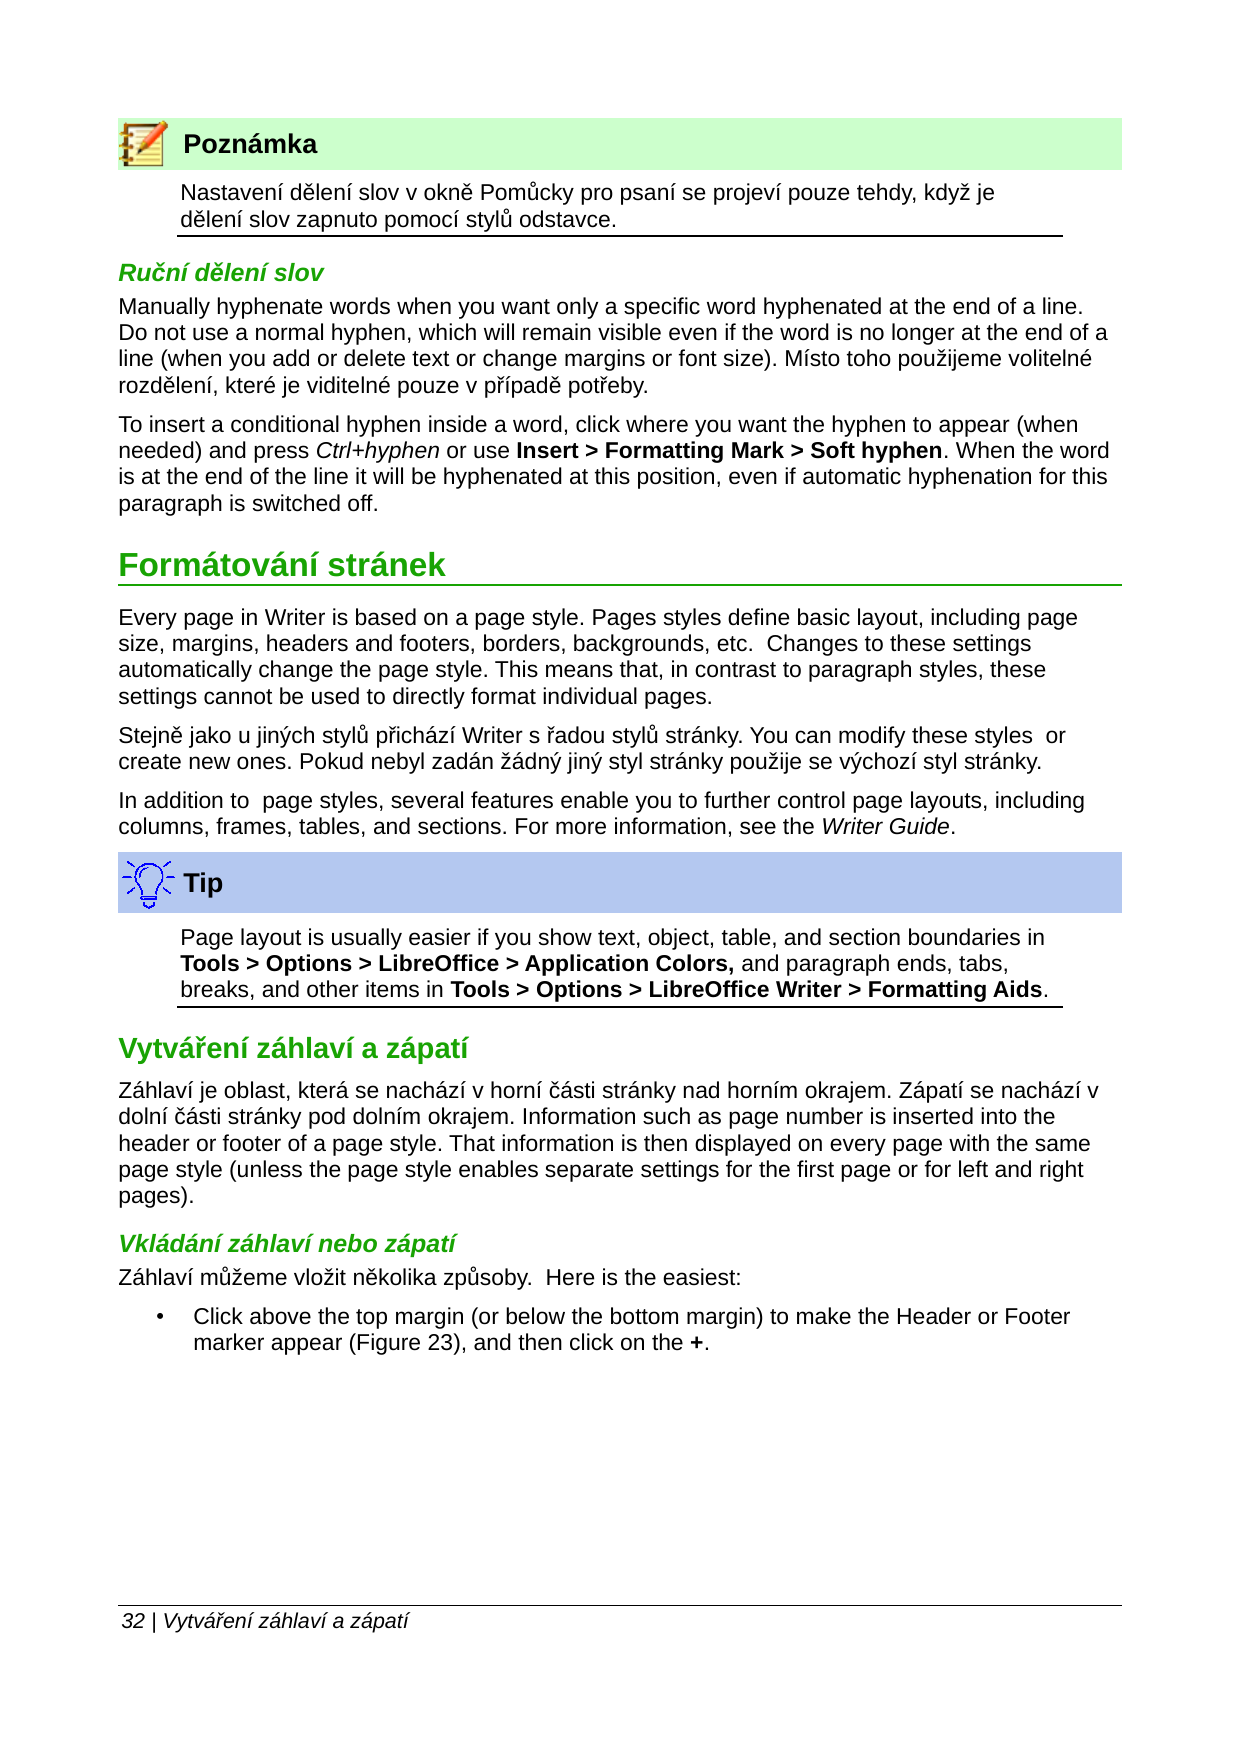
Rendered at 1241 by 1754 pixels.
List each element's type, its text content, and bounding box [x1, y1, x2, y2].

text Záhlaví můžeme vložit několika způsoby. Here is the easiest: [118, 1264, 1122, 1290]
subtitle Vkládání záhlaví nebo zápatí [118, 1229, 1122, 1258]
text Page layout is usually easier if you show text, object, table, and section boundaries in Tools > Options > LibreOffice > Application Colors, and paragraph ends, tabs, breaks, and other items in Tools > Options > LibreOffice Writer > Formatting Aids. [177, 921, 1063, 1006]
text Záhlaví je oblast, která se nachází v horní části stránky nad horním okrajem. Zápatí se nachází v dolní části stránky pod dolním okrajem. Information such as page number is inserted into the header or footer of a page style. That information is then displayed on every page with the same page style (unless the page style enables separate settings for the first page or for left and right pages). [118, 1077, 1122, 1209]
text Every page in Writer is based on a page style. Pages styles define basic layout, including page size, margins, headers and footers, borders, backgrounds, etc. Changes to these settings automatically change the page style. This means that, in contrast to paragraph styles, these settings cannot be used to directly format individual pages. [118, 604, 1122, 709]
subtitle Tip [118, 852, 1122, 913]
list Click above the top margin (or below the bottom margin) to make the Header or Footer marker appear (Figure 23), and then click on the +. [156, 1303, 1122, 1356]
subtitle Ruční dělení slov [118, 258, 1122, 287]
picture [119, 853, 179, 913]
text In addition to page styles, several features enable you to further control page layouts, including columns, frames, tables, and sections. For more information, see the Writer Guide. [118, 787, 1122, 839]
text To insert a conditional hyphen inside a word, click where you want the hyphen to appear (when needed) and press Ctrl+hyphen or use Insert > Formatting Mark > Soft hyphen. When the word is at the end of the line it will be hyphenated at this position, even if automatic hyphenation for this paragraph is switched off. [118, 411, 1122, 516]
text Stejně jako u jiných stylů přichází Writer s řadou stylů stránky. You can modify these styles or create new ones. Pokud nebyl zadán žádný jiný styl stránky použije se výchozí styl stránky. [118, 722, 1122, 774]
subtitle Poznámka [118, 118, 1122, 170]
subtitle Formátování stránek [118, 546, 1122, 584]
picture [119, 119, 170, 170]
text Manually hyphenate words when you want only a specific word hyphenated at the end of a line. Do not use a normal hyphen, which will remain visible even if the word is no longer at the end of a line (when you add or delete text or change margins or font size). Místo toho použijeme volitelné rozdělení, které je viditelné pouze v případě potřeby. [118, 293, 1122, 398]
subtitle Vytváření záhlaví a zápatí [118, 1032, 1122, 1065]
text Nastavení dělení slov v okně Pomůcky pro psaní se projeví pouze tehdy, když je dělení slov zapnuto pomocí stylů odstavce. [177, 176, 1063, 235]
